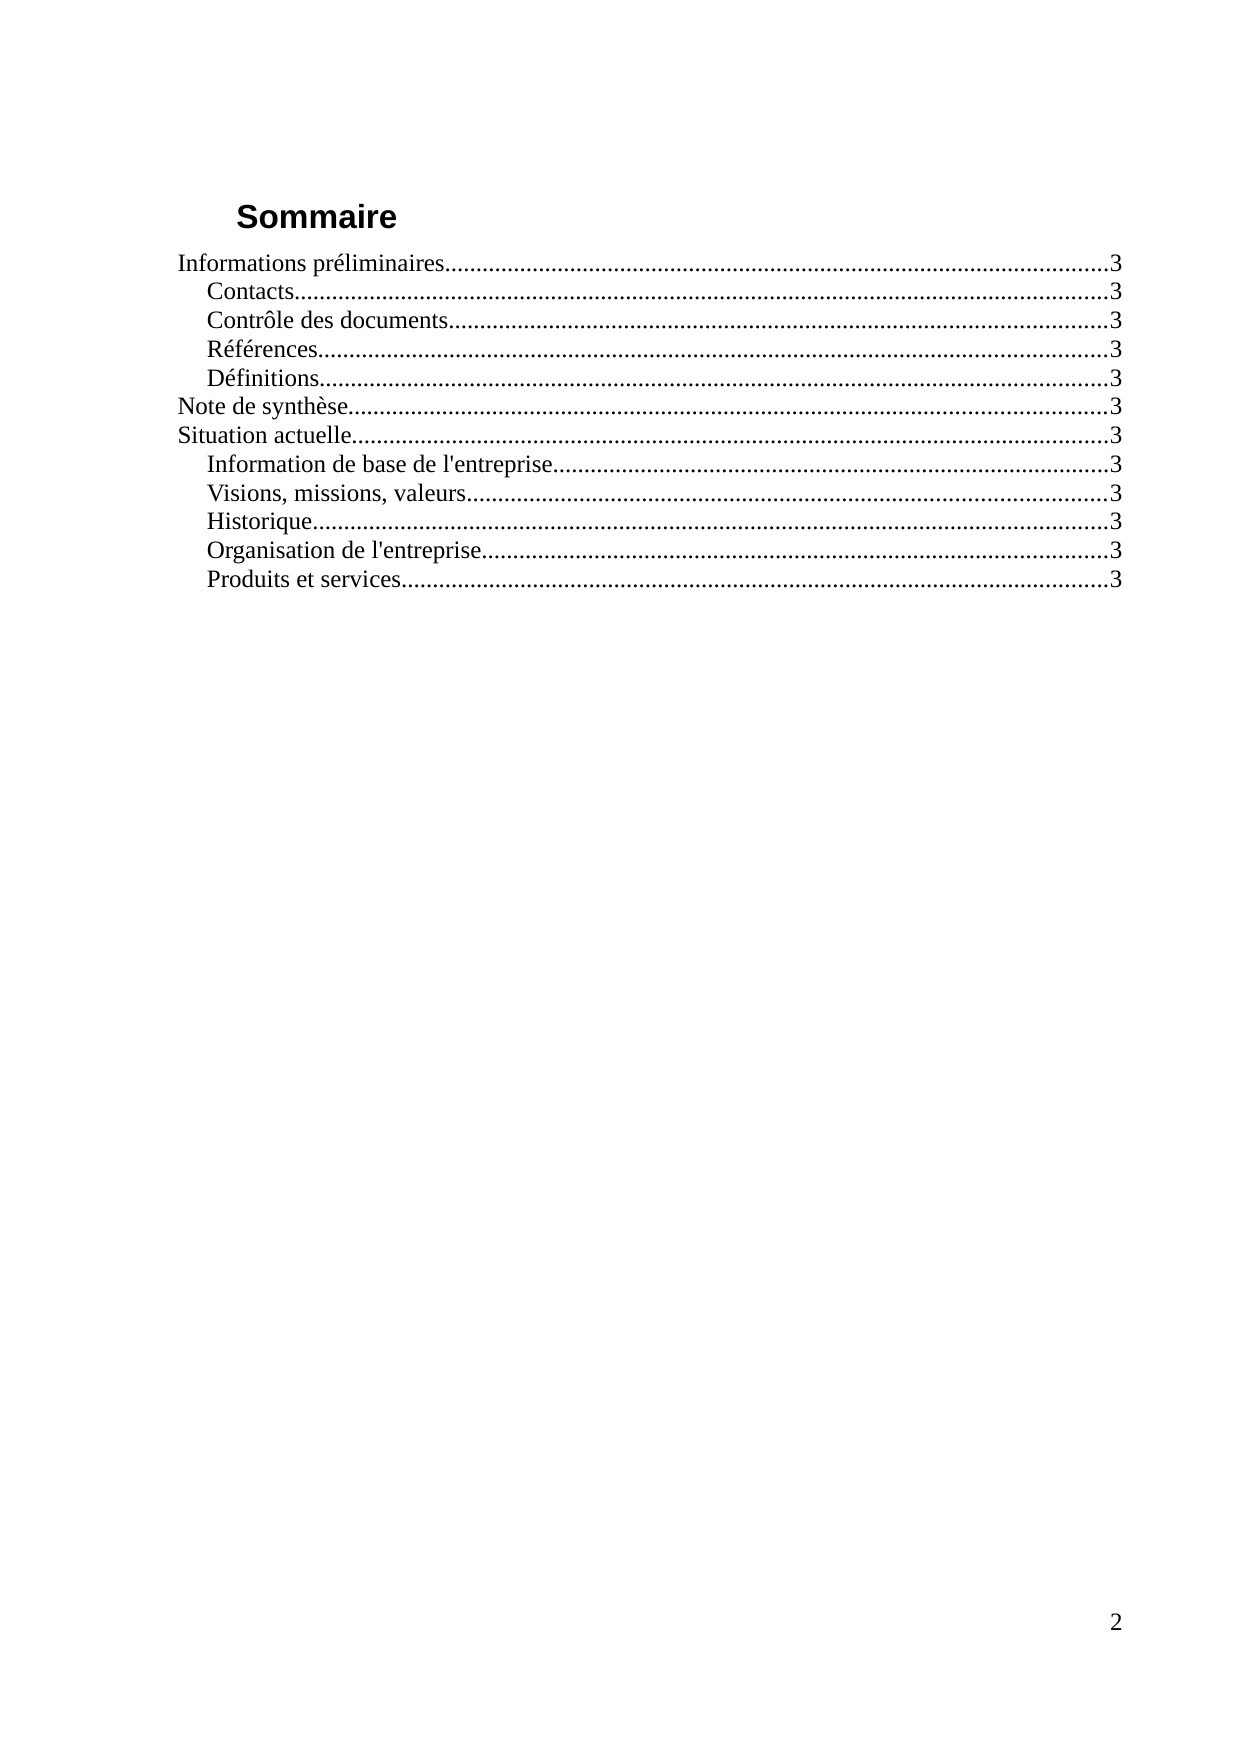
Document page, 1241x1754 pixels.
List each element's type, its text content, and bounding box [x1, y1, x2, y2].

text Contrôle des documents 3 [207, 305, 1122, 334]
text Informations préliminaires 3 [177, 248, 1122, 276]
text Produits et services 3 [207, 564, 1122, 593]
text Organisation de l'entreprise 3 [207, 535, 1122, 564]
text Situation actuelle 3 [177, 420, 1122, 449]
text Visions, missions, valeurs 3 [207, 478, 1122, 506]
text Note de synthèse 3 [177, 391, 1122, 420]
text Contacts 3 [207, 276, 1122, 305]
text Références 3 [207, 334, 1122, 363]
subtitle Sommaire [236, 197, 1122, 235]
text Définitions 3 [207, 363, 1122, 391]
text Information de base de l'entreprise 3 [207, 449, 1122, 478]
text Historique 3 [207, 506, 1122, 535]
